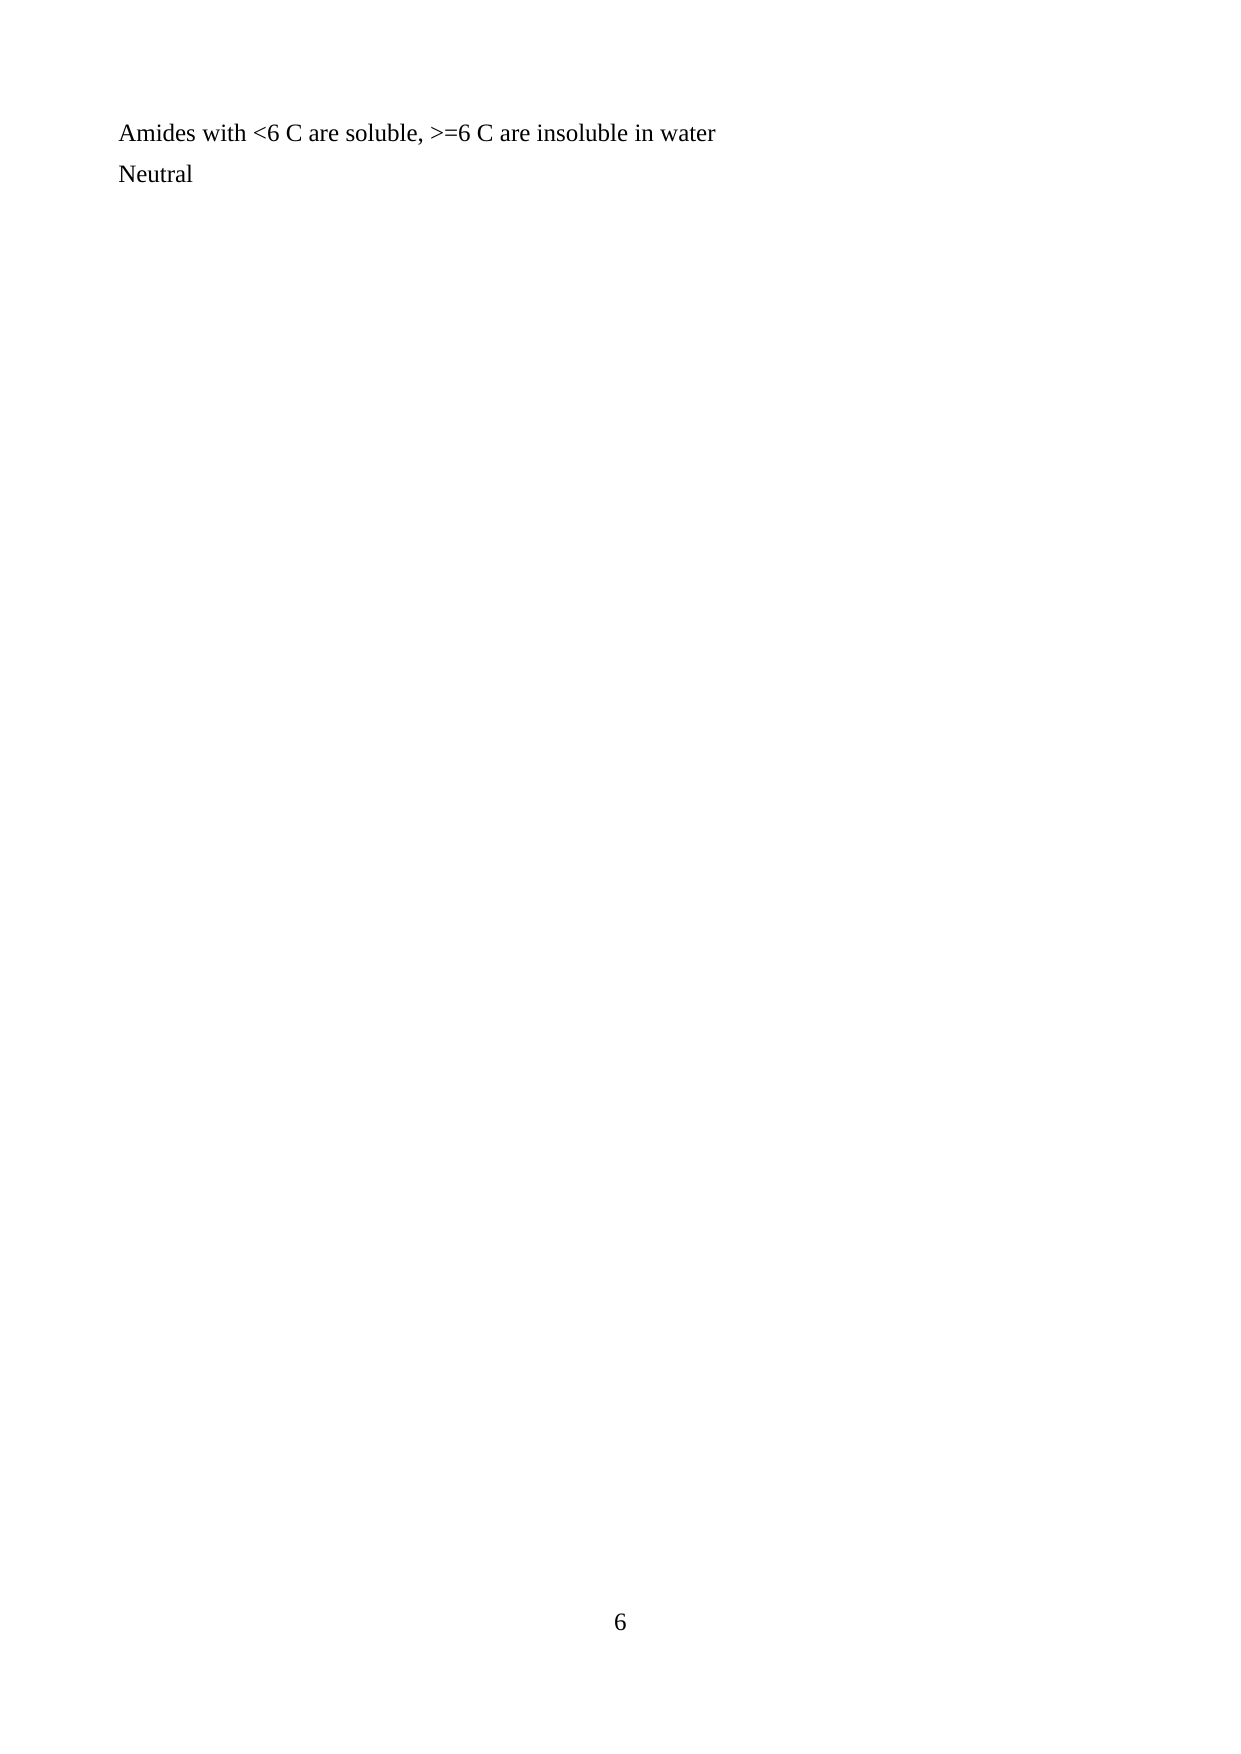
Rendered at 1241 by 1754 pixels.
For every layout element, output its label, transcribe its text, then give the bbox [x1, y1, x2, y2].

text Amides with <6 C are soluble, >=6 C are insoluble in water [118, 118, 1122, 147]
text Neutral [118, 159, 1122, 188]
